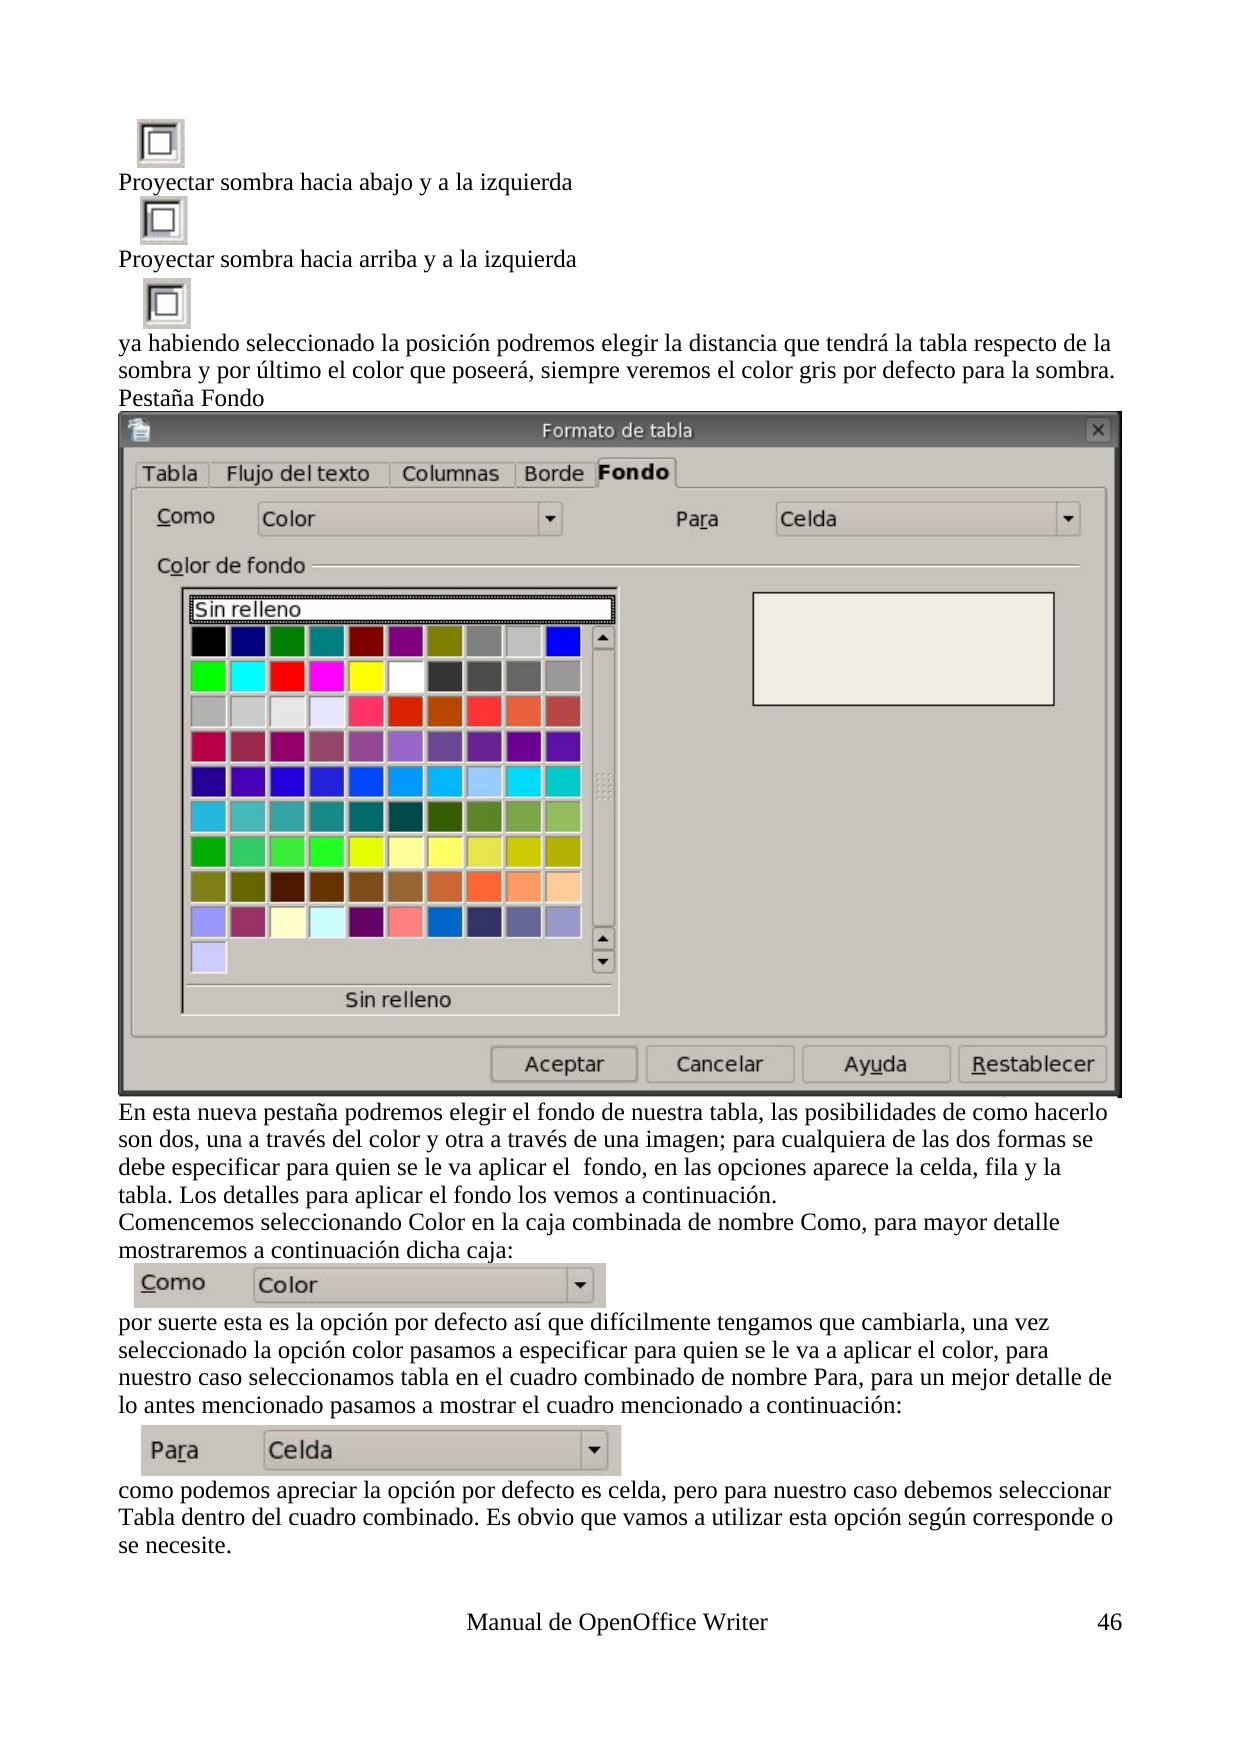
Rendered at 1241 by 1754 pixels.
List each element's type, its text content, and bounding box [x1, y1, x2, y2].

text Proyectar sombra hacia arriba y a la izquierda [118, 195, 1122, 272]
picture [143, 278, 191, 329]
text Proyectar sombra hacia abajo y a la izquierda [118, 118, 1122, 195]
text En esta nueva pestaña podremos elegir el fondo de nuestra tabla, las posibilidades de como hacerlo son dos, una a través del color y otra a través de una imagen; para cualquiera de las dos formas se debe especificar para quien se le va aplicar el fondo, en las opciones aparece la celda, fila y la tabla. Los detalles para aplicar el fondo los vemos a continuación. [118, 1098, 1122, 1208]
text Comencemos seleccionando Color en la caja combinada de nombre Como, para mayor detalle mostraremos a continuación dicha caja: [118, 1208, 1122, 1264]
text como podemos apreciar la opción por defecto es celda, pero para nuestro caso debemos seleccionar Tabla dentro del cuadro combinado. Es obvio que vamos a utilizar esta opción según corresponde o se necesite. [118, 1419, 1122, 1559]
picture [140, 196, 188, 245]
picture [136, 119, 185, 168]
text ya habiendo seleccionado la posición podremos elegir la distancia que tendrá la tabla respecto de la sombra y por último el color que poseerá, siempre veremos el color gris por defecto para la sombra. [118, 272, 1122, 384]
picture [141, 1425, 622, 1476]
picture [118, 411, 1122, 1098]
text Pestaña Fondo [118, 384, 1122, 411]
text por suerte esta es la opción por defecto así que difícilmente tengamos que cambiarla, una vez seleccionado la opción color pasamos a especificar para quien se le va a aplicar el color, para nuestro caso seleccionamos tabla en el cuadro combinado de nombre Para, para un mejor detalle de lo antes mencionado pasamos a mostrar el cuadro mencionado a continuación: [118, 1264, 1122, 1419]
picture [133, 1263, 606, 1308]
